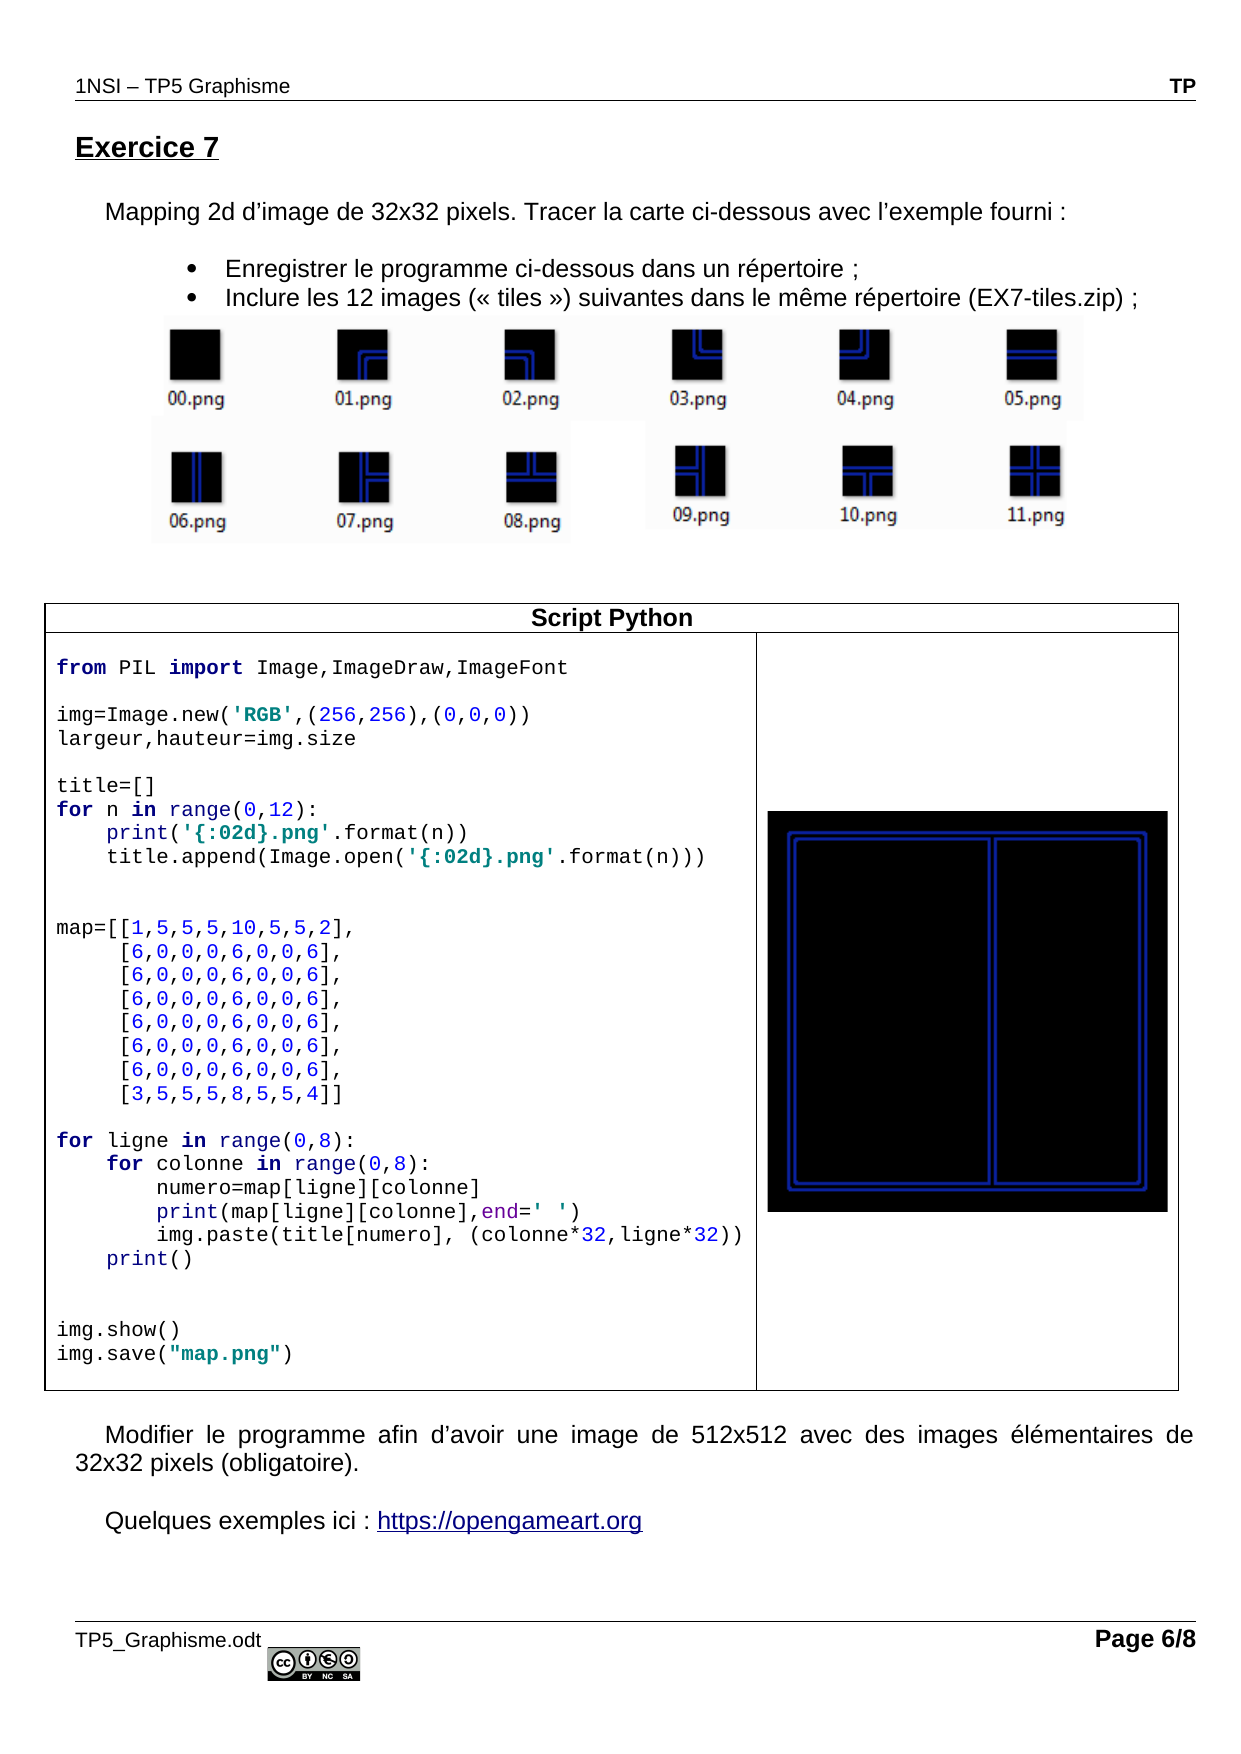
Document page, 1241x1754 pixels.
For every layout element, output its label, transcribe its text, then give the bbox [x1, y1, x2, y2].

text Quelques exemples ici : https://opengameart.org [75, 1506, 1196, 1535]
text Mapping 2d d’image de 32x32 pixels. Tracer la carte ci-dessous avec l’exemple fourni : [75, 197, 1196, 226]
picture [150, 312, 1089, 545]
list Inclure les 12 images (« tiles ») suivantes dans le même répertoire (EX7-tiles.zip) ; [187, 283, 1196, 312]
picture [267, 1647, 361, 1681]
table_header Script Python [46, 604, 1178, 632]
text Exercice 7 [75, 129, 1196, 163]
table_cell [757, 633, 1178, 1390]
text Modifier le programme afin d’avoir une image de 512x512 avec des images élémentaires de 32x32 pixels (obligatoire). [75, 1420, 1196, 1477]
list Enregistrer le programme ci-dessous dans un répertoire ; [187, 254, 1196, 283]
